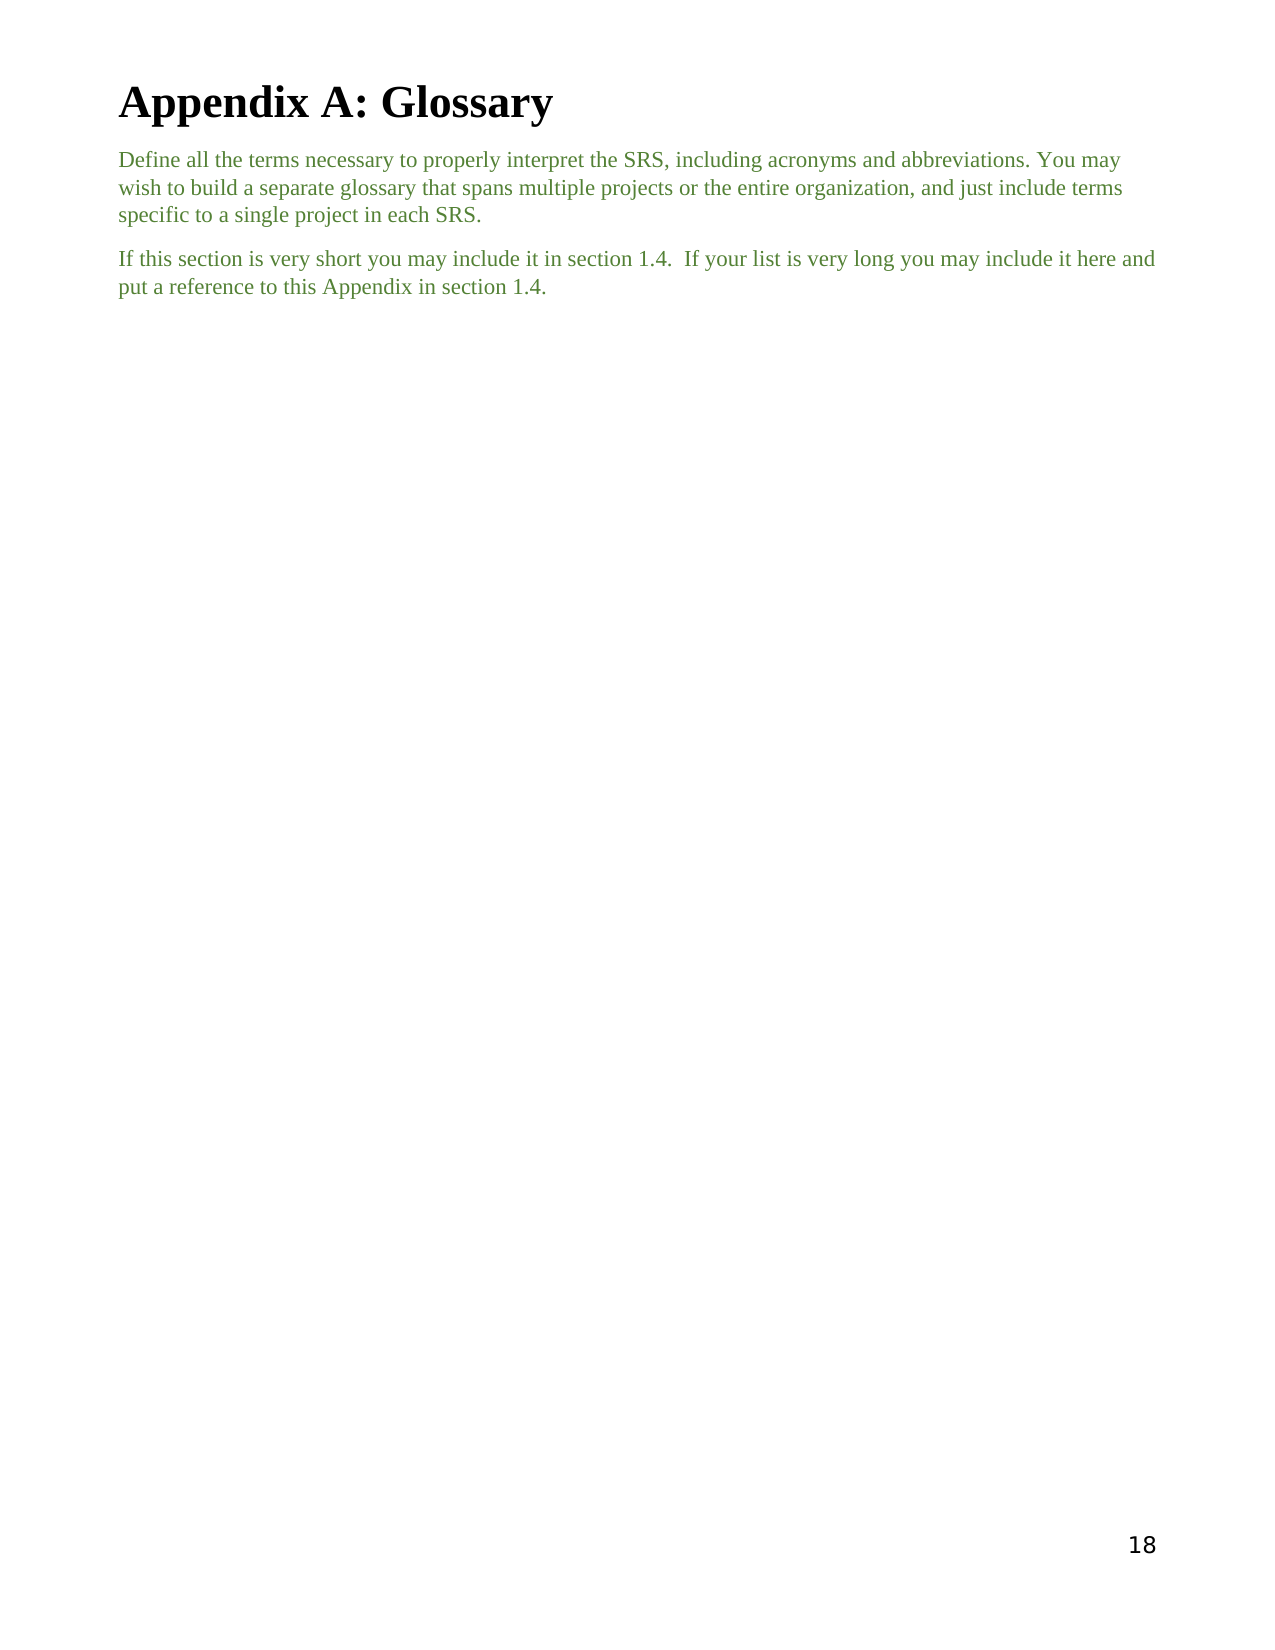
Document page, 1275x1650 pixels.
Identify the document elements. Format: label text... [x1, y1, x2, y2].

text If this section is very short you may include it in section 1.4. If your list is very long you may include it here and put a reference to this Appendix in section 1.4. [118, 245, 1157, 299]
text Appendix A: Glossary [118, 75, 1157, 128]
text Define all the terms necessary to properly interpret the SRS, including acronyms and abbreviations. You may wish to build a separate glossary that spans multiple projects or the entire organization, and just include terms specific to a single project in each SRS. [118, 146, 1157, 228]
